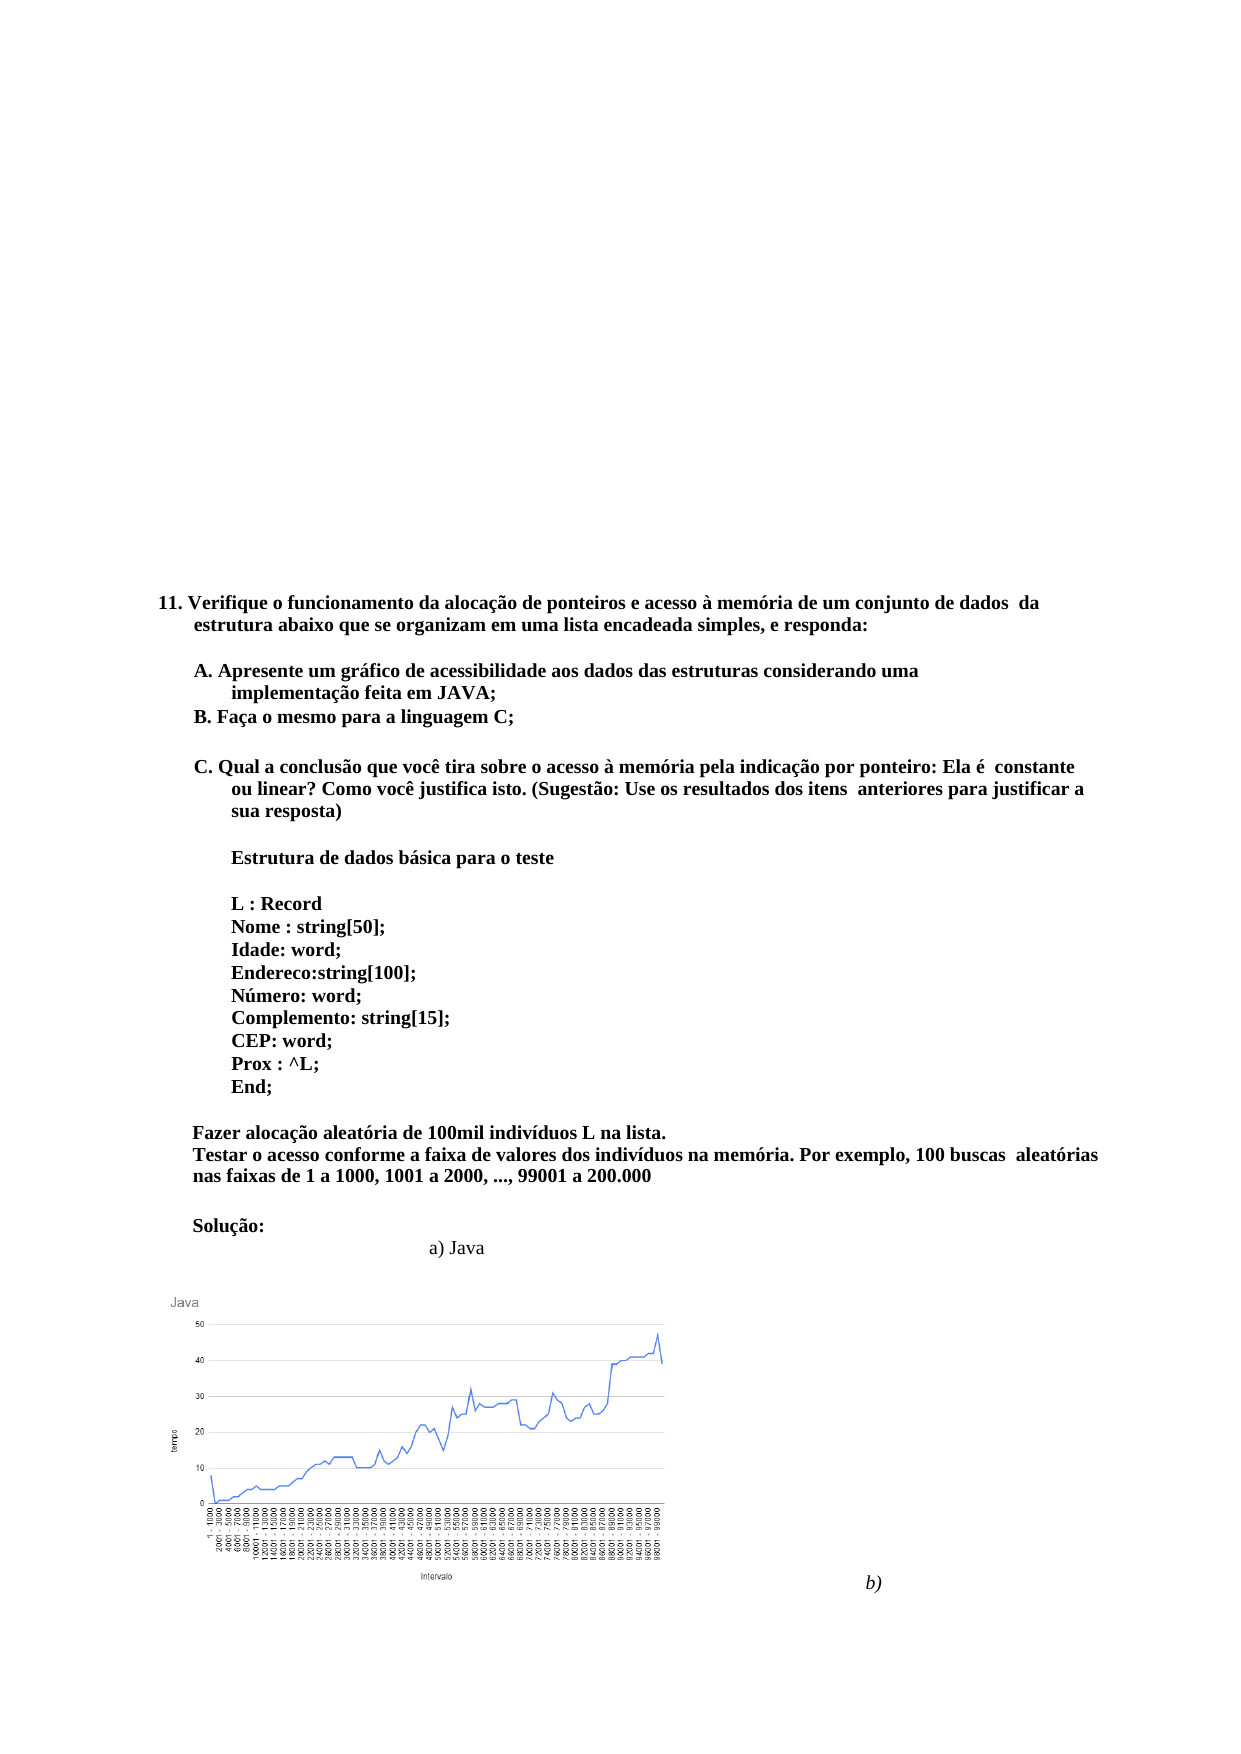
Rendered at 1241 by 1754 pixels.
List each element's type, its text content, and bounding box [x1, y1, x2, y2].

text Solução: a) Java [192, 1215, 1112, 1259]
text CEP: word; [231, 1029, 1122, 1052]
text Endereco:string[100]; [231, 961, 1122, 983]
text B. Faça o mesmo para a linguagem C; [193, 705, 1122, 727]
text 11. Verifique o funcionamento da alocação de ponteiros e acesso à memória de um conjunto de dados da estrutura abaixo que se organizam em uma lista encadeada simples, e responda: [158, 592, 1117, 636]
text Fazer alocação aleatória de 100mil indivíduos L na lista. [192, 1121, 1122, 1144]
text Nome : string[50]; [231, 915, 1122, 938]
text C. Qual a conclusão que você tira sobre o acesso à memória pela indicação por ponteiro: Ela é constante ou linear? Como você justifica isto. (Sugestão: Use os resultados dos itens anteriores para justificar a sua resposta) [194, 756, 1099, 821]
text Idade: word; [231, 938, 1122, 961]
text Número: word; [231, 983, 1122, 1006]
text A. Apresente um gráfico de acessibilidade aos dados das estruturas considerando uma implementação feita em JAVA; [193, 661, 1027, 704]
text L : Record [231, 892, 1122, 915]
text End; [231, 1075, 1122, 1098]
text Prox : ^L; [231, 1052, 1122, 1075]
text Testar o acesso conforme a faixa de valores dos indivíduos na memória. Por exemplo, 100 buscas aleatórias nas faixas de 1 a 1000, 1001 a 2000, ..., 99001 a 200.000 [192, 1144, 1112, 1187]
text b) [157, 1283, 1122, 1594]
text Complemento: string[15]; [231, 1006, 1122, 1029]
text Estrutura de dados básica para o teste [231, 846, 1122, 868]
